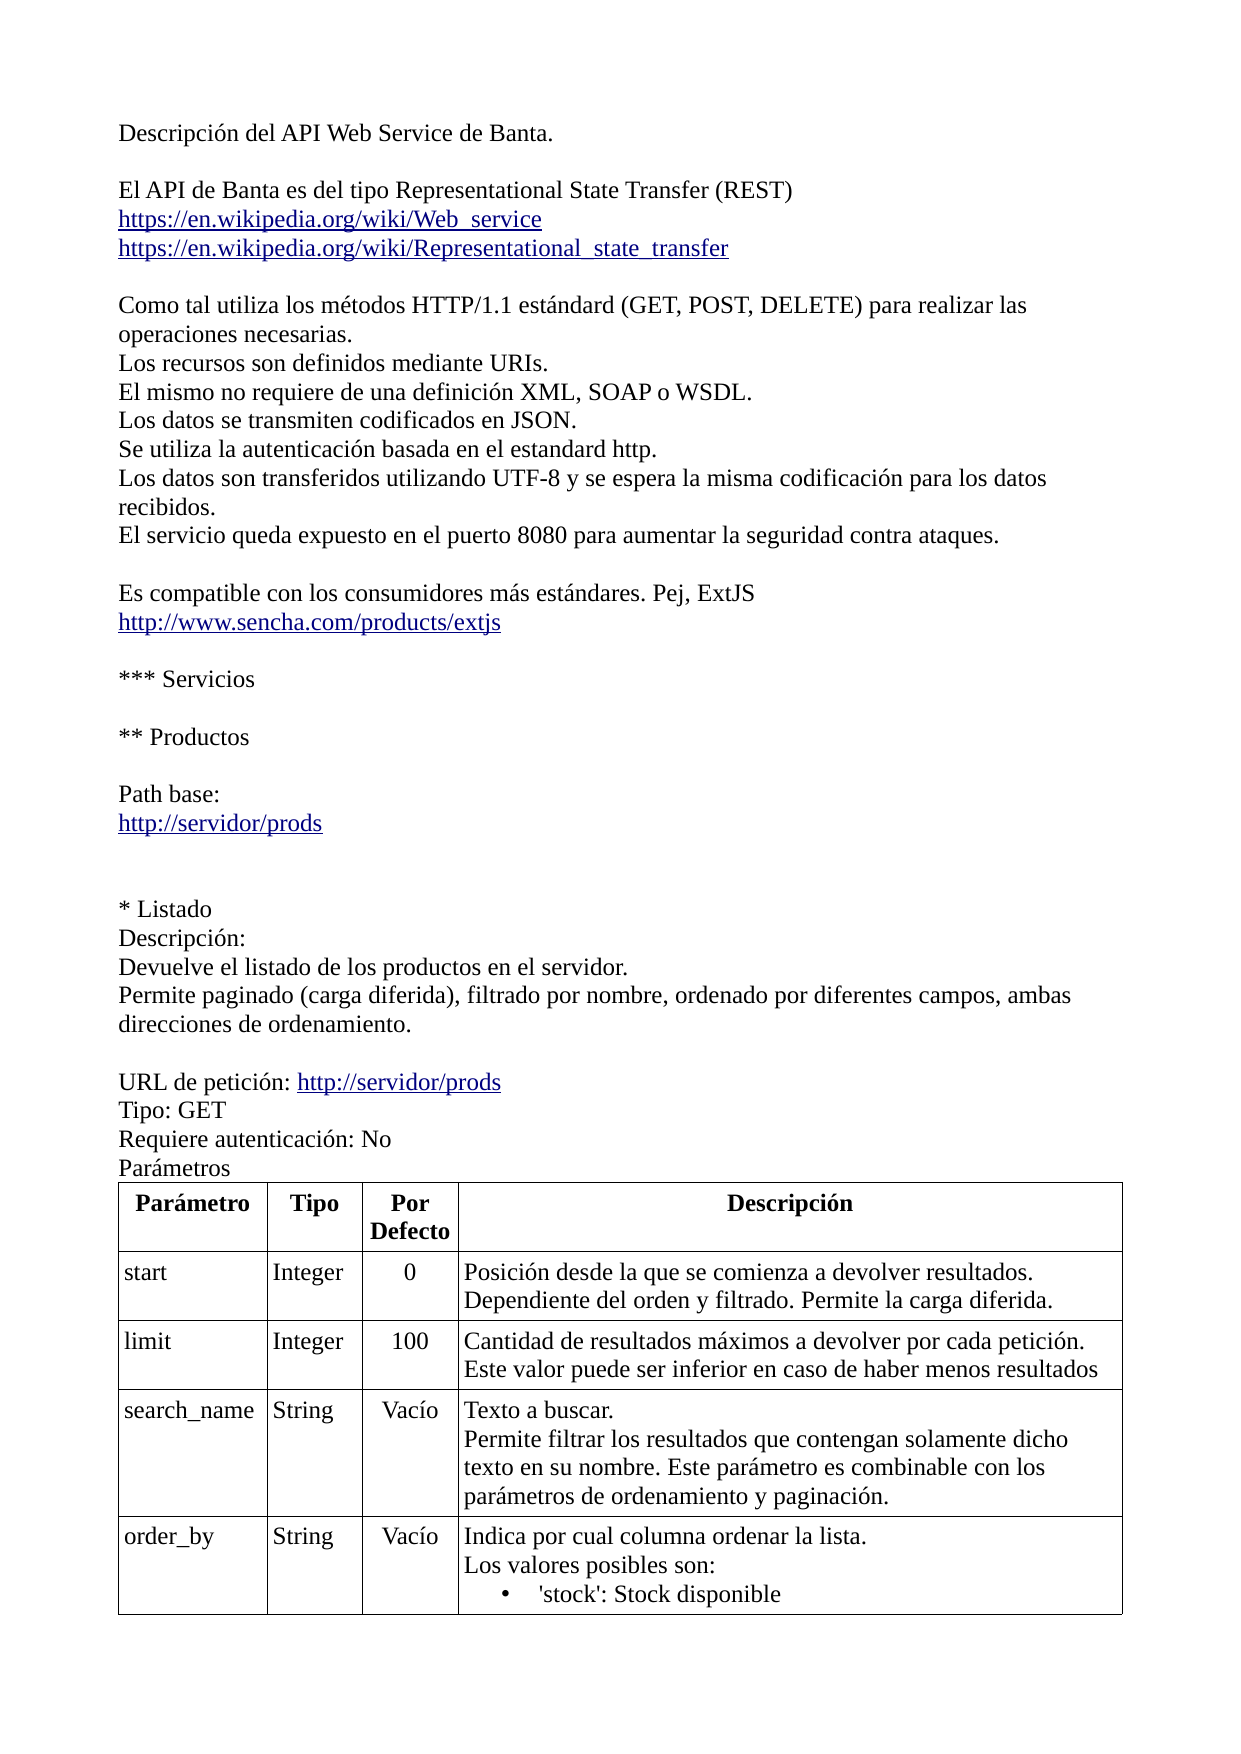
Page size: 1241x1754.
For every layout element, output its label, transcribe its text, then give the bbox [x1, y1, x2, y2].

text Como tal utiliza los métodos HTTP/1.1 estándard (GET, POST, DELETE) para realizar las operaciones necesarias. [118, 291, 1122, 348]
table_cell Integer [268, 1321, 362, 1389]
text Los recursos son definidos mediante URIs. [118, 348, 1122, 377]
text El API de Banta es del tipo Representational State Transfer (REST) [118, 176, 1122, 204]
table_cell Indica por cual columna ordenar la lista. Los valores posibles son: 'stock': Stock disponible 'name': Nombre del producto 'price': Precio del producto 'code': Código del producto En caso de que este campo no esté especificado se devuelven los datos según el orden interno. Notar que cambiar la columna por la que se ordenan los datos, invalida la paginación actual. Y por lo mismo la lista debe recargarse. [459, 1517, 1122, 1613]
text Permite paginado (carga diferida), filtrado por nombre, ordenado por diferentes campos, ambas direcciones de ordenamiento. [118, 981, 1122, 1038]
text Path base: [118, 779, 1122, 808]
table_cell Posición desde la que se comienza a devolver resultados. Dependiente del orden y filtrado. Permite la carga diferida. [459, 1252, 1122, 1320]
text * Listado [118, 894, 1122, 923]
text Los datos se transmiten codificados en JSON. [118, 406, 1122, 434]
text Parámetros [118, 1153, 1122, 1182]
text ** Productos [118, 722, 1122, 751]
text https://en.wikipedia.org/wiki/Web_service [118, 204, 1122, 233]
text *** Servicios [118, 664, 1122, 693]
table_cell String [268, 1517, 362, 1613]
table_cell String [268, 1390, 362, 1516]
table_cell search_name [119, 1390, 267, 1516]
text El mismo no requiere de una definición XML, SOAP o WSDL. [118, 377, 1122, 406]
text Se utiliza la autenticación basada en el estandard http. [118, 434, 1122, 463]
table_cell Cantidad de resultados máximos a devolver por cada petición. Este valor puede ser inferior en caso de haber menos resultados [459, 1321, 1122, 1389]
table_header Por Defecto [363, 1183, 458, 1251]
table_cell Integer [268, 1252, 362, 1320]
text Descripción: [118, 923, 1122, 952]
text Requiere autenticación: No [118, 1124, 1122, 1153]
text El servicio queda expuesto en el puerto 8080 para aumentar la seguridad contra ataques. [118, 521, 1122, 549]
table_header Descripción [459, 1183, 1122, 1251]
text Tipo: GET [118, 1096, 1122, 1124]
table_cell order_by [119, 1517, 267, 1613]
text Los datos son transferidos utilizando UTF-8 y se espera la misma codificación para los datos recibidos. [118, 463, 1122, 521]
table_cell Vacío [363, 1390, 458, 1516]
table_cell Texto a buscar. Permite filtrar los resultados que contengan solamente dicho texto en su nombre. Este parámetro es combinable con los parámetros de ordenamiento y paginación. [459, 1390, 1122, 1516]
text https://en.wikipedia.org/wiki/Representational_state_transfer [118, 233, 1122, 262]
text Descripción del API Web Service de Banta. [118, 118, 1122, 147]
table_cell limit [119, 1321, 267, 1389]
text Devuelve el listado de los productos en el servidor. [118, 952, 1122, 981]
table_cell Vacío [363, 1517, 458, 1613]
table_header Tipo [268, 1183, 362, 1251]
text http://servidor/prods [118, 808, 1122, 837]
text Es compatible con los consumidores más estándares. Pej, ExtJS http://www.sencha.com/products/extjs [118, 578, 1122, 636]
table_cell 0 [363, 1252, 458, 1320]
table_cell 100 [363, 1321, 458, 1389]
text URL de petición: http://servidor/prods [118, 1067, 1122, 1096]
table_cell start [119, 1252, 267, 1320]
table_header Parámetro [119, 1183, 267, 1251]
